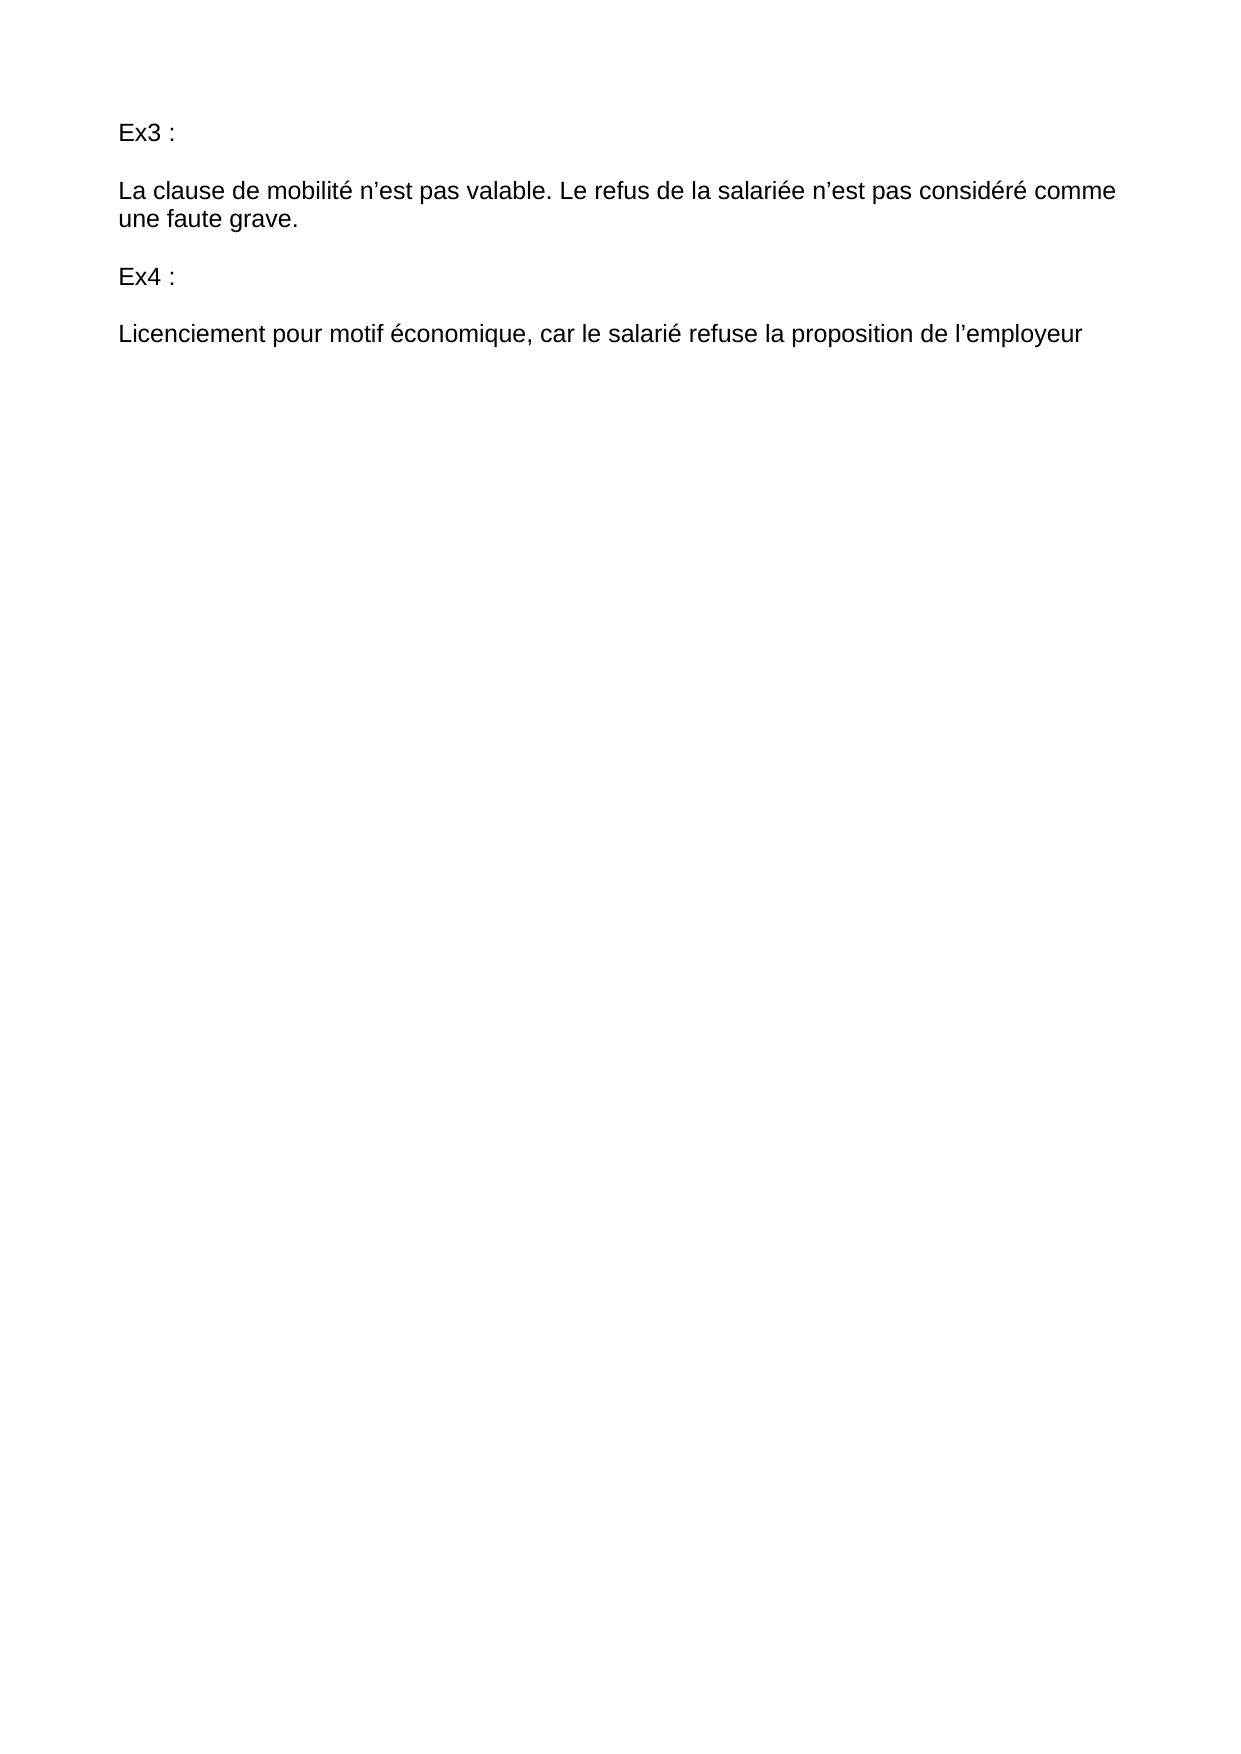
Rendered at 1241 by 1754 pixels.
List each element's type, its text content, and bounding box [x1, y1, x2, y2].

text La clause de mobilité n’est pas valable. Le refus de la salariée n’est pas considéré comme une faute grave. [118, 176, 1122, 233]
text Ex4 : [118, 262, 1122, 291]
text Ex3 : [118, 118, 1122, 147]
text Licenciement pour motif économique, car le salarié refuse la proposition de l’employeur [118, 319, 1122, 348]
